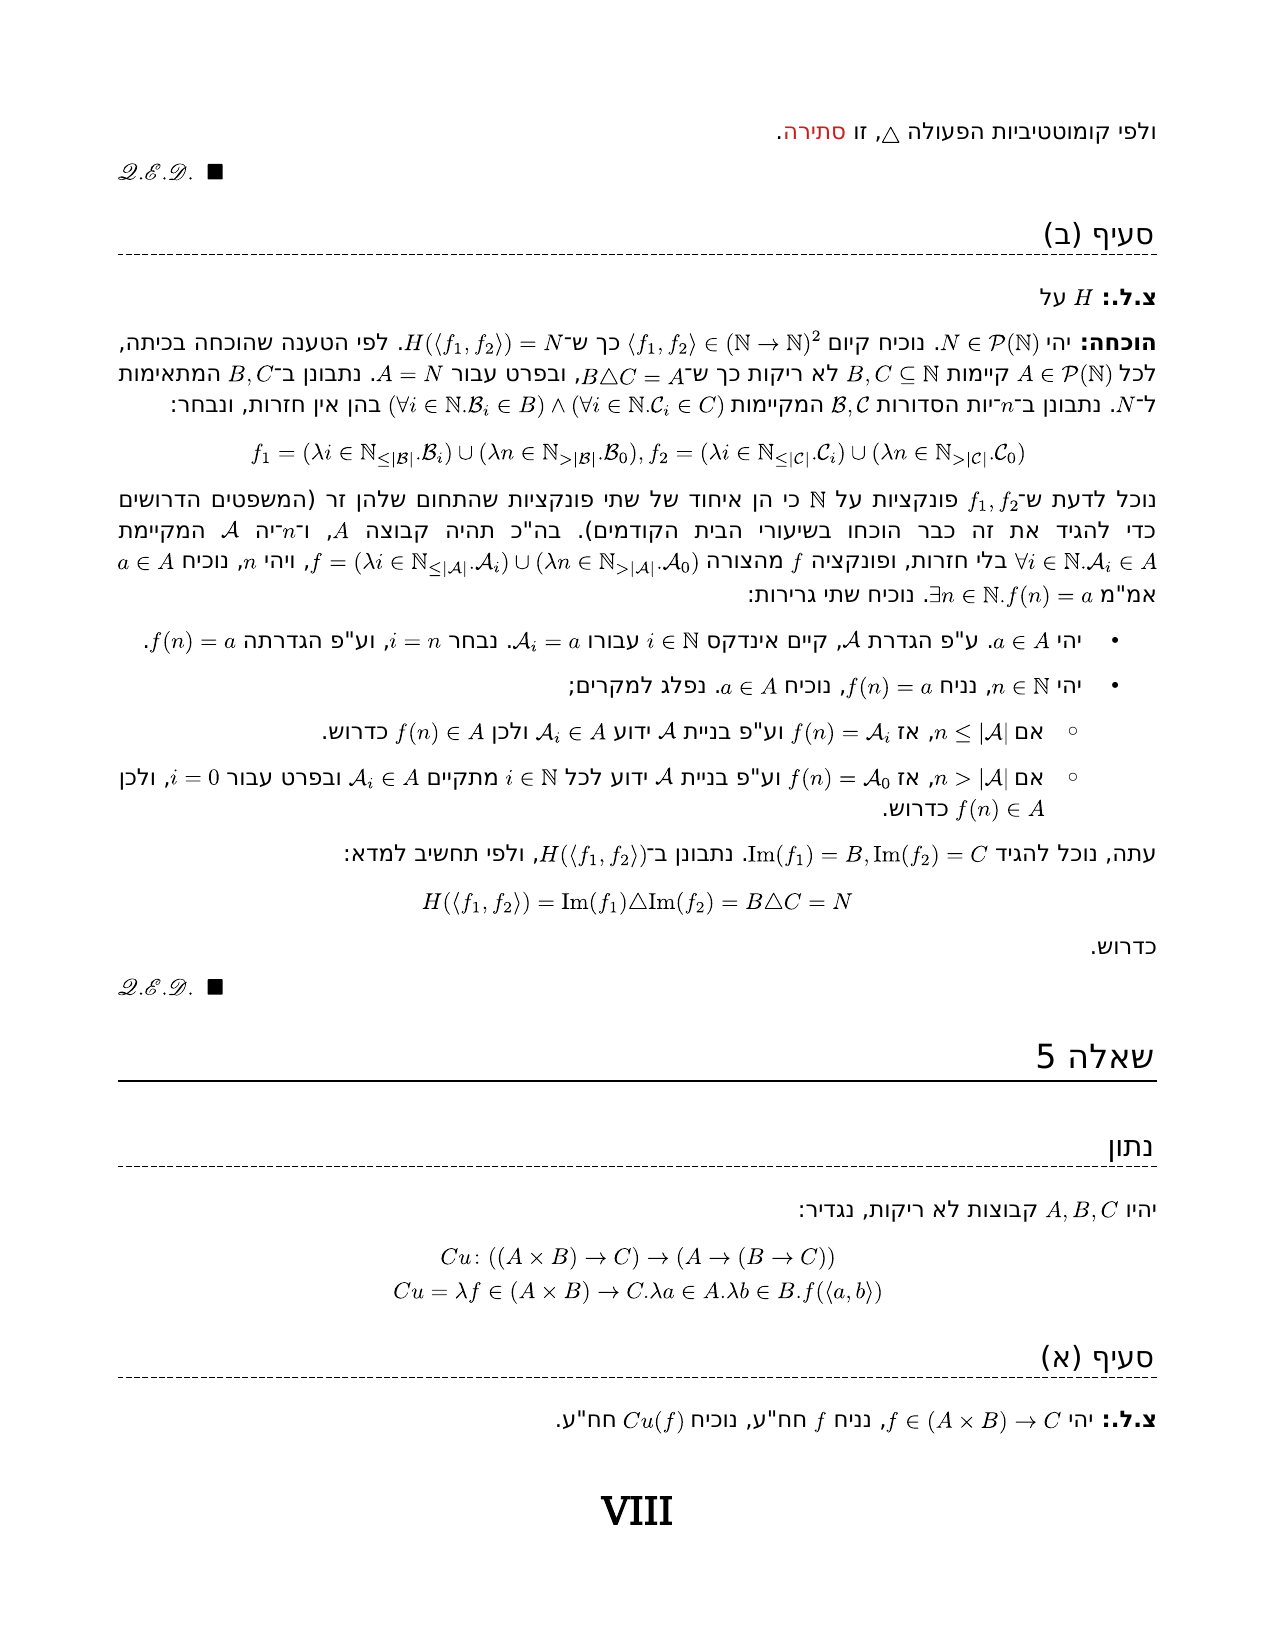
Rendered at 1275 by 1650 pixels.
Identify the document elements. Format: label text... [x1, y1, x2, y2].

subtitle שאלה 5 [118, 1035, 1157, 1080]
text נוכל לדעת ש־ פונקציות על כי הן איחוד של שתי פונקציות שהתחום שלהן זר (המשפטים הדרושים כדי להגיד את זה כבר הוכחו בשיעורי הבית הקודמים). בה"כ תהיה קבוצה , ו־־יה המקיימת בלי חזרות, ופונקציה מהצורה , ויהי , נוכיח אמ"מ . נוכיח שתי גרירות: [118, 486, 1157, 608]
list אם , אז וע"פ בניית ידוע ולכן כדרוש. [118, 718, 1082, 745]
text כדרוש. [118, 933, 1157, 960]
text יהיו קבוצות לא ריקות, נגדיר: [118, 1196, 1157, 1222]
text ולפי קומוטטיביות הפעולה , זו סתירה. [118, 118, 1157, 145]
subtitle סעיף (א) [118, 1337, 1157, 1377]
list אם , אז וע"פ בניית ידוע לכל מתקיים ובפרט עבור , ולכן כדרוש. [118, 764, 1082, 822]
text צ.ל.: יהי , נניח חח"ע, נוכיח חח"ע. [118, 1407, 1157, 1434]
text צ.ל.: על [118, 284, 1157, 310]
subtitle נתון [118, 1126, 1157, 1166]
list יהי . ע"פ הגדרת , קיים אינדקס עבורו . נבחר , וע"פ הגדרתה . [118, 627, 1119, 654]
subtitle סעיף (ב) [118, 214, 1157, 254]
text עתה, נוכל להגיד . נתבונן ב־, ולפי תחשיב למדא: [118, 840, 1157, 867]
list יהי , נניח , נוכיח . נפלג למקרים; [118, 672, 1119, 699]
text הוכחה: יהי . נוכיח קיום כך ש־. לפי הטענה שהוכחה בכיתה, לכל קיימות לא ריקות כך ש־, ובפרט עבור . נתבונן ב־ המתאימות ל־. נתבונן ב־־יות הסדורות המקיימות בהן אין חזרות, ונבחר: [118, 329, 1157, 418]
